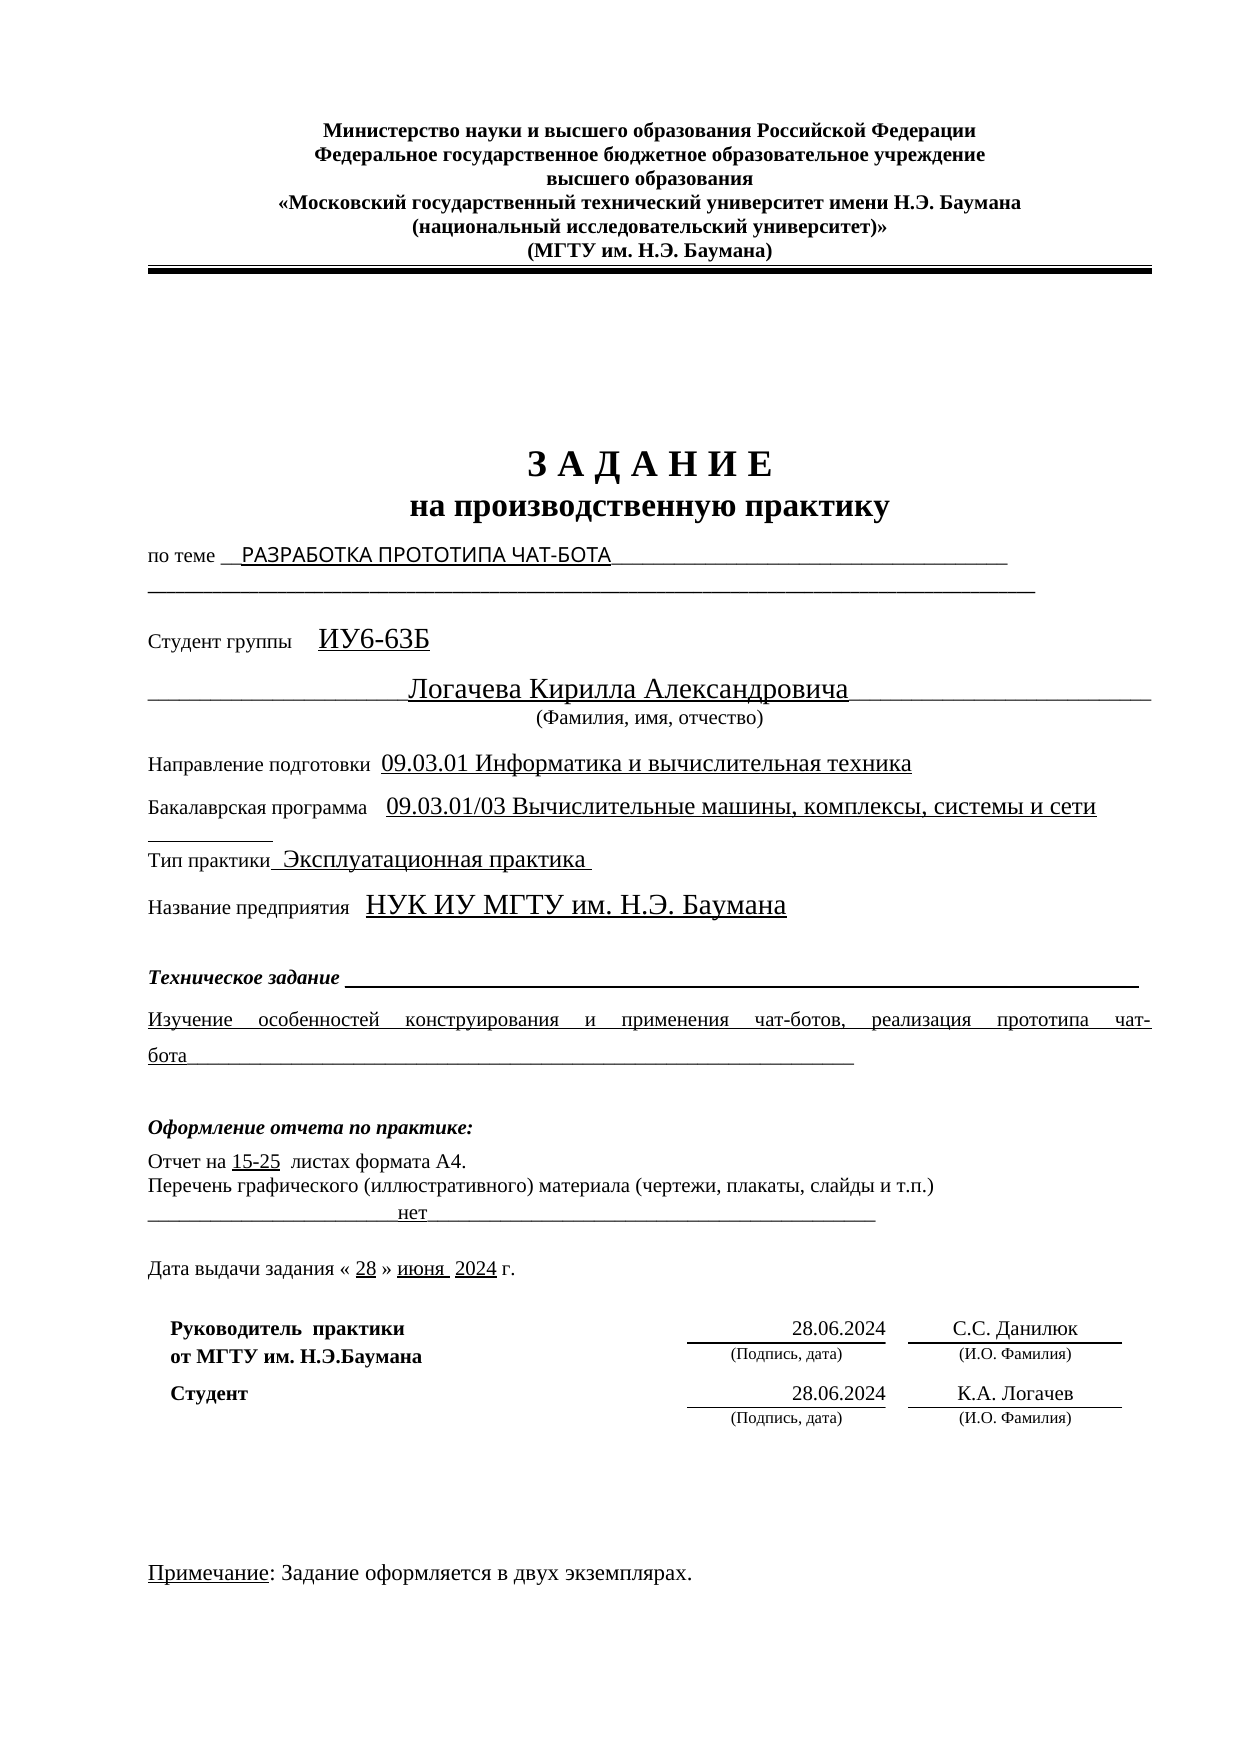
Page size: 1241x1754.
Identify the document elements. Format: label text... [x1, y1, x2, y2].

text на производственную практику [148, 485, 1152, 523]
text по теме __РАЗРАБОТКА ПРОТОТИПА ЧАТ-БОТА______________________________________ [148, 540, 1152, 568]
table_cell [531, 1344, 676, 1368]
table_cell (И.О. Фамилия) [897, 1408, 1133, 1427]
text Направление подготовки 09.03.01 Информатика и вычислительная техника [148, 748, 1152, 777]
table_cell [159, 1408, 531, 1427]
text высшего образования [148, 166, 1152, 190]
table_header [531, 1304, 676, 1344]
table_header С.С. Данилюк [897, 1304, 1133, 1344]
table_cell от МГТУ им. Н.Э.Баумана [159, 1344, 531, 1368]
text Название предприятия НУК ИУ МГТУ им. Н.Э. Баумана [148, 887, 1152, 921]
text ________________________нет___________________________________________ [148, 1200, 1152, 1224]
table_cell 28.06.2024 [676, 1368, 897, 1408]
text _________________________Логачева Кирилла Александровича_____________________________ [148, 671, 1152, 705]
text Отчет на 15-25 листах формата А4. [148, 1149, 1152, 1173]
text Дата выдачи задания « 28 » июня 2024 г. [148, 1256, 1152, 1279]
text ЗАДАНИЕ [148, 442, 1152, 485]
text ________________________________________________________________________________________________ [148, 568, 1152, 597]
text (Фамилия, имя, отчество) [148, 705, 1152, 729]
text Министерство науки и высшего образования Российской Федерации [148, 118, 1152, 142]
text бота________________________________________________________________ [148, 1029, 1152, 1067]
text Техническое задание _____________________________________________________ _________ [148, 961, 1152, 990]
text (национальный исследовательский университет)» [148, 214, 1152, 238]
text «Московский государственный технический университет имени Н.Э. Баумана [148, 190, 1152, 214]
table_cell [531, 1368, 676, 1408]
text Оформление отчета по практике: [148, 1115, 1152, 1139]
table_cell (И.О. Фамилия) [897, 1344, 1133, 1368]
table_cell (Подпись, дата) [676, 1408, 897, 1427]
text Бакалаврская программа 09.03.01/03 Вычислительные машины, комплексы, системы и сети [148, 791, 1152, 820]
text Перечень графического (иллюстративного) материала (чертежи, плакаты, слайды и т.п.) [148, 1173, 1152, 1197]
table_header 28.06.2024 [676, 1304, 897, 1344]
table_cell Студент [159, 1368, 531, 1408]
text Примечание: Задание оформляется в двух экземплярах. [148, 1559, 1152, 1585]
table_cell К.А. Логачев [897, 1368, 1133, 1408]
table_header Руководитель практики [159, 1304, 531, 1344]
table_cell [531, 1408, 676, 1427]
text Федеральное государственное бюджетное образовательное учреждение [148, 142, 1152, 166]
text Тип практики Эксплуатационная практика [148, 844, 1152, 873]
text Изучение особенностей конструирования и применения чат-ботов, реализация прототипа чат- [148, 1007, 1152, 1028]
table_cell (Подпись, дата) [676, 1344, 897, 1368]
text (МГТУ им. Н.Э. Баумана) [148, 238, 1152, 265]
text Студент группы ИУ6-63Б [148, 621, 1152, 654]
